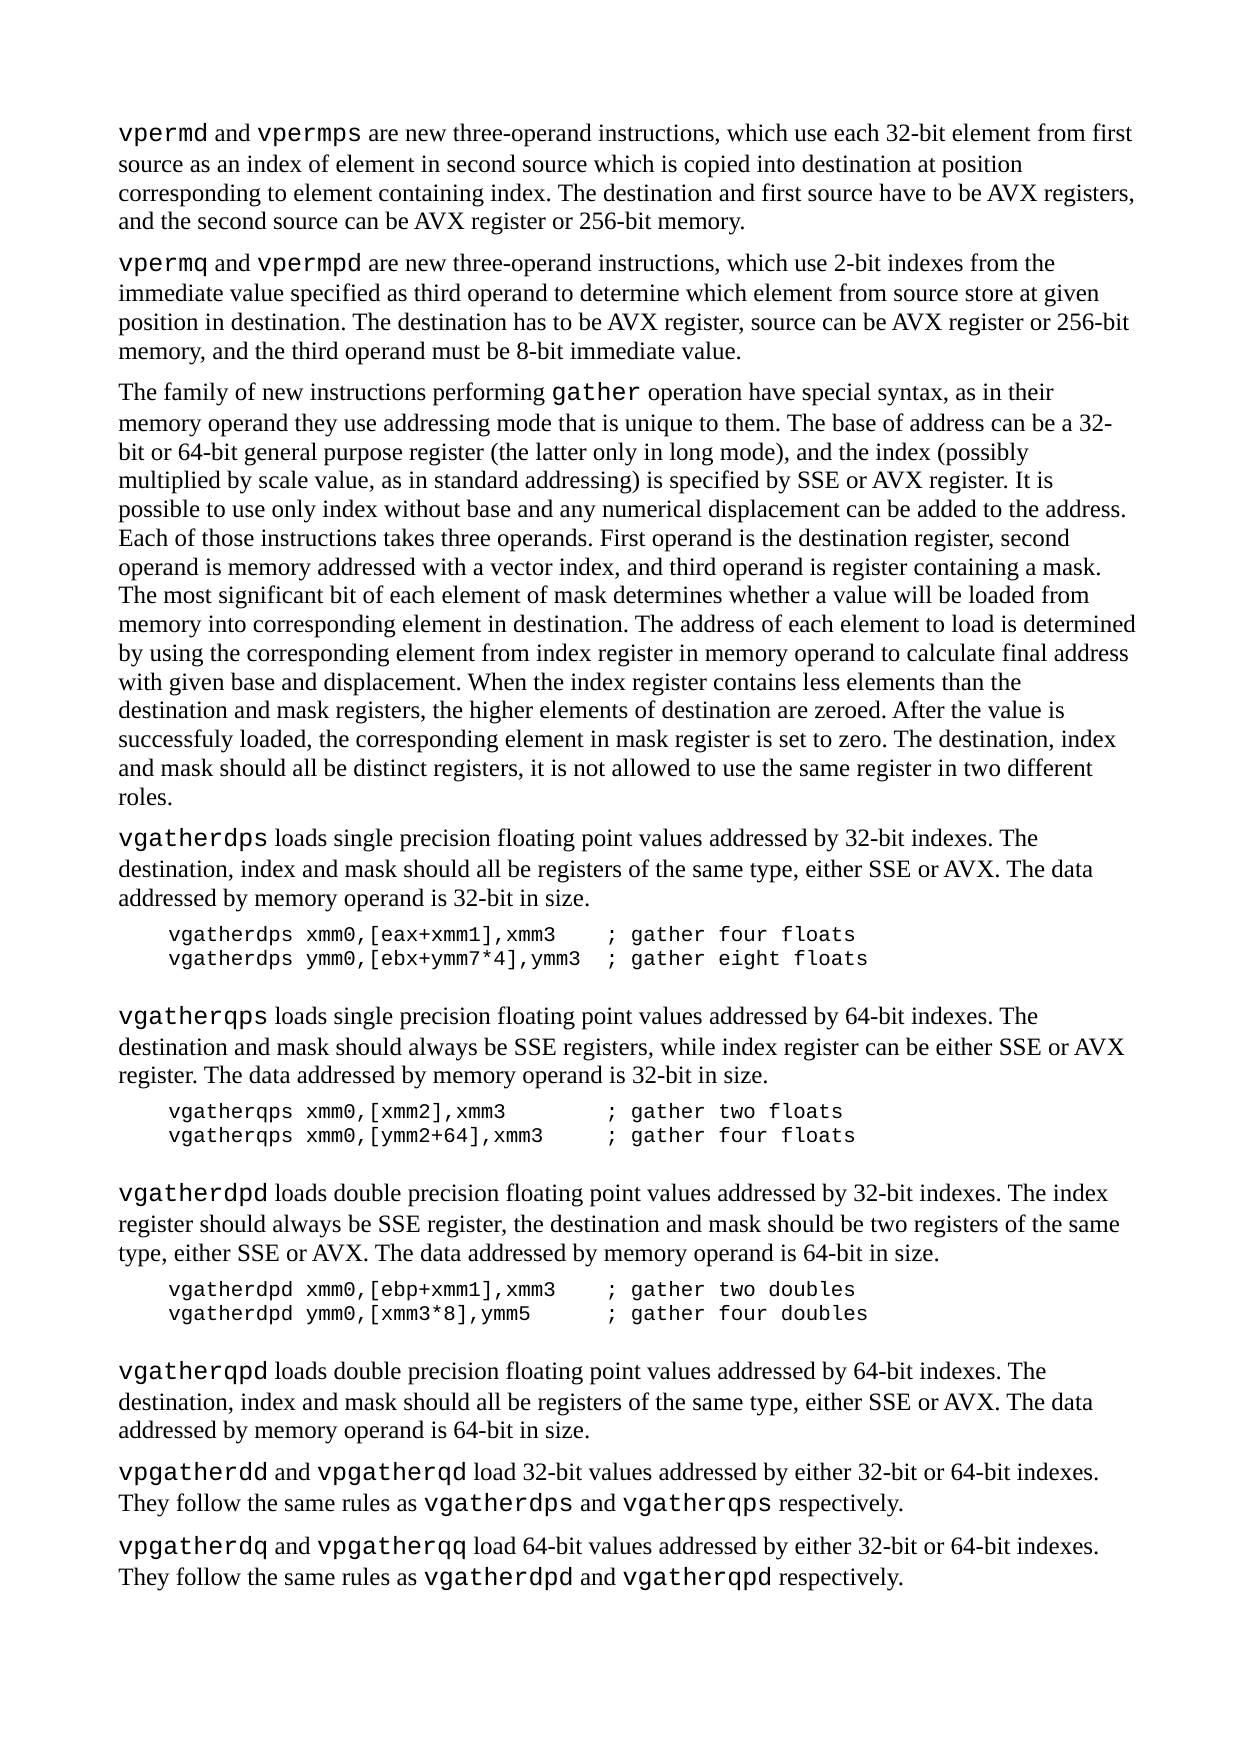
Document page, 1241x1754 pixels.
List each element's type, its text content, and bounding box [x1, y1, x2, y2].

text vpermq and vpermpd are new three-operand instructions, which use 2-bit indexes from the immediate value specified as third operand to determine which element from source store at given position in destination. The destination has to be AVX register, source can be AVX register or 256-bit memory, and the third operand must be 8-bit immediate value. [118, 248, 1137, 365]
text vgatherqpd loads double precision floating point values addressed by 64-bit indexes. The destination, index and mask should all be registers of the same type, either SSE or AVX. The data addressed by memory operand is 64-bit in size. [118, 1356, 1137, 1444]
text vgatherdps ymm0,[ebx+ymm7*4],ymm3 ; gather eight floats [118, 948, 1137, 971]
text vgatherdpd xmm0,[ebp+xmm1],xmm3 ; gather two doubles [118, 1279, 1137, 1303]
text vpermd and vpermps are new three-operand instructions, which use each 32-bit element from first source as an index of element in second source which is copied into destination at position corresponding to element containing index. The destination and first source have to be AVX registers, and the second source can be AVX register or 256-bit memory. [118, 118, 1137, 235]
text vgatherqps loads single precision floating point values addressed by 64-bit indexes. The destination and mask should always be SSE registers, while index register can be either SSE or AVX register. The data addressed by memory operand is 32-bit in size. [118, 1001, 1137, 1089]
text The family of new instructions performing gather operation have special syntax, as in their memory operand they use addressing mode that is unique to them. The base of address can be a 32-bit or 64-bit general purpose register (the latter only in long mode), and the index (possibly multiplied by scale value, as in standard addressing) is specified by SSE or AVX register. It is possible to use only index without base and any numerical displacement can be added to the address. Each of those instructions takes three operands. First operand is the destination register, second operand is memory addressed with a vector index, and third operand is register containing a mask. The most significant bit of each element of mask determines whether a value will be loaded from memory into corresponding element in destination. The address of each element to load is determined by using the corresponding element from index register in memory operand to calculate final address with given base and displacement. When the index register contains less elements than the destination and mask registers, the higher elements of destination are zeroed. After the value is successfuly loaded, the corresponding element in mask register is set to zero. The destination, index and mask should all be distinct registers, it is not allowed to use the same register in two different roles. [118, 377, 1137, 811]
text vgatherdpd ymm0,[xmm3*8],ymm5 ; gather four doubles [118, 1303, 1137, 1326]
text vpgatherdd and vpgatherqd load 32-bit values addressed by either 32-bit or 64-bit indexes. They follow the same rules as vgatherdps and vgatherqps respectively. [118, 1457, 1137, 1518]
text vpgatherdq and vpgatherqq load 64-bit values addressed by either 32-bit or 64-bit indexes. They follow the same rules as vgatherdpd and vgatherqpd respectively. [118, 1531, 1137, 1593]
text vgatherqps xmm0,[ymm2+64],xmm3 ; gather four floats [118, 1125, 1137, 1149]
text vgatherqps xmm0,[xmm2],xmm3 ; gather two floats [118, 1102, 1137, 1125]
text vgatherdpd loads double precision floating point values addressed by 32-bit indexes. The index register should always be SSE register, the destination and mask should be two registers of the same type, either SSE or AVX. The data addressed by memory operand is 64-bit in size. [118, 1178, 1137, 1267]
text vgatherdps loads single precision floating point values addressed by 32-bit indexes. The destination, index and mask should all be registers of the same type, either SSE or AVX. The data addressed by memory operand is 32-bit in size. [118, 823, 1137, 911]
text vgatherdps xmm0,[eax+xmm1],xmm3 ; gather four floats [118, 924, 1137, 948]
